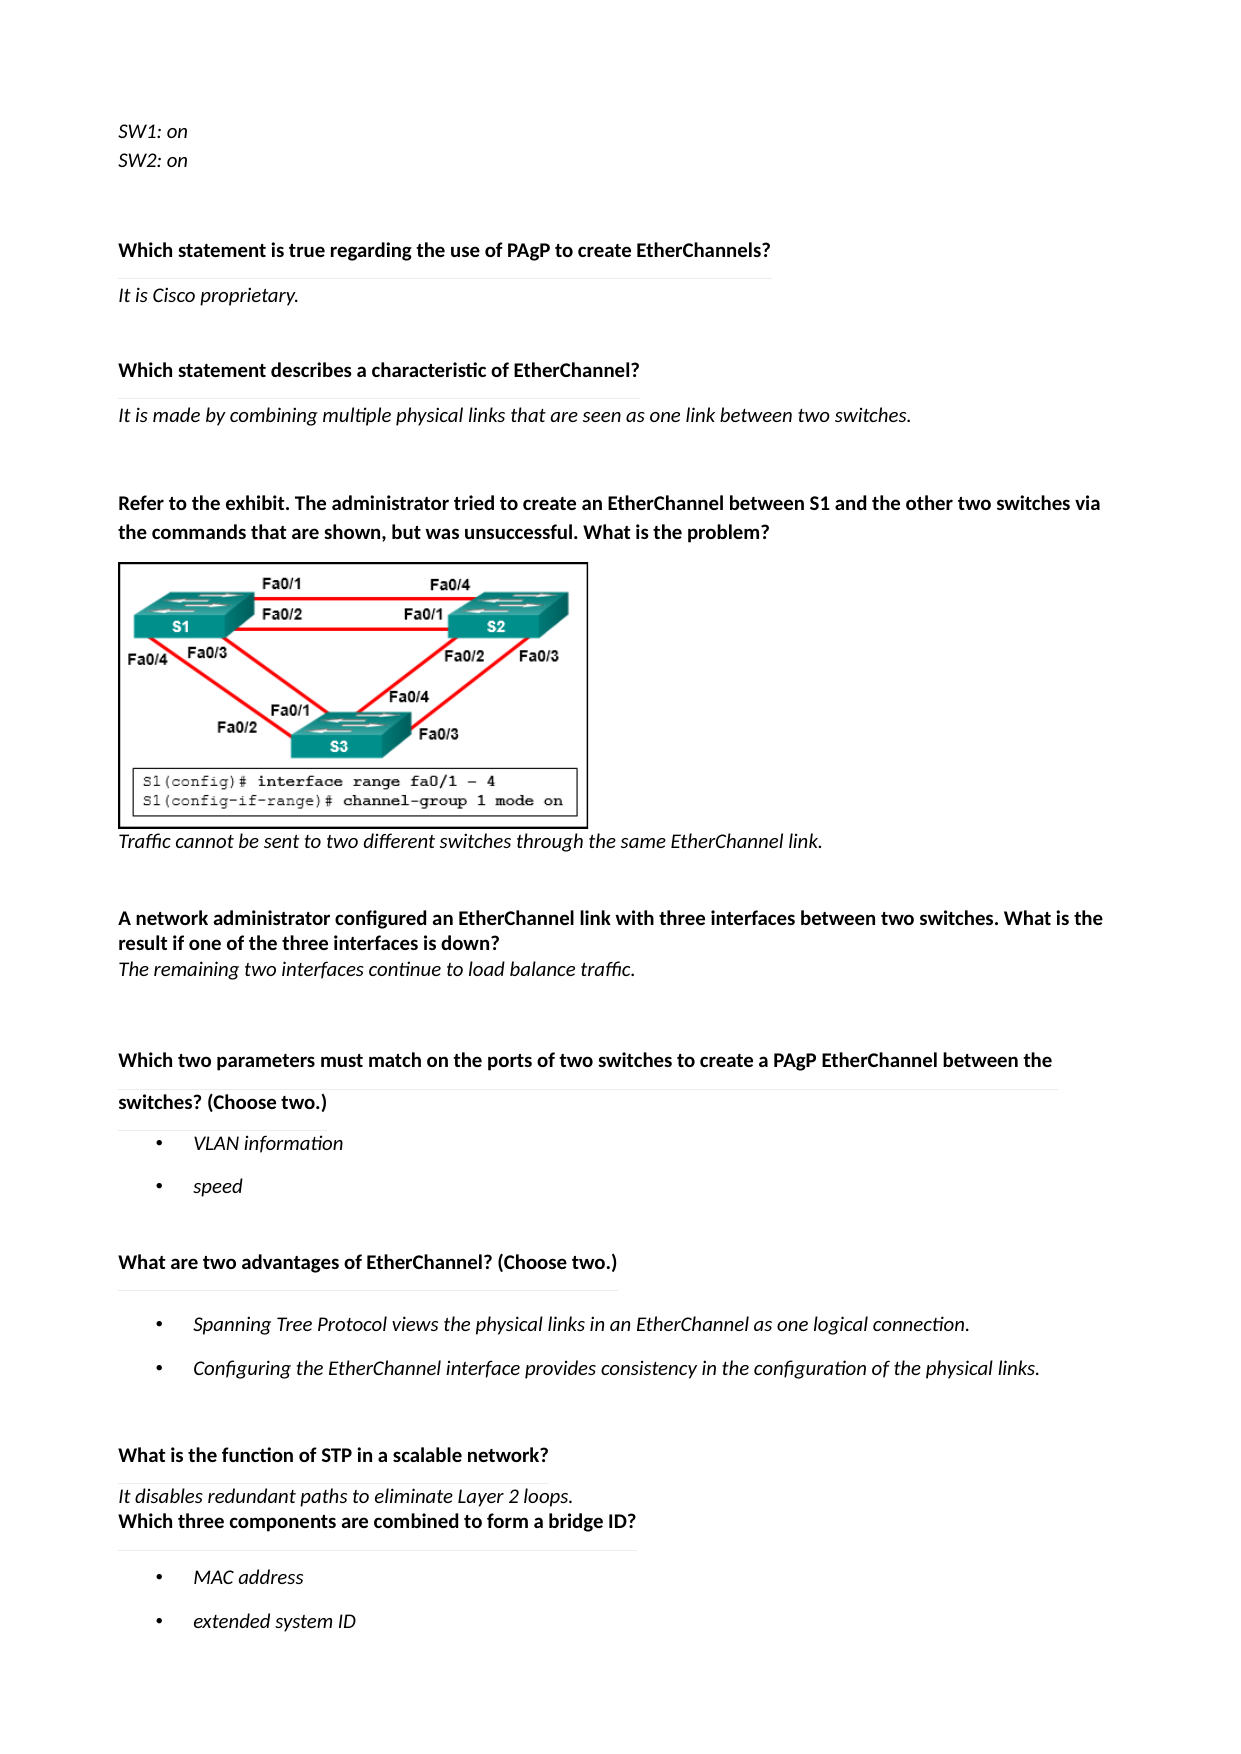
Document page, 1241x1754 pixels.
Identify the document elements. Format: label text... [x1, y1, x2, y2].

text SW1: on SW2: on Which statement is true regarding the use of PAgP to create EtherChannels? It is Cisco proprietary. [118, 118, 1122, 307]
list speed [156, 1174, 1122, 1199]
list VLAN information [156, 1130, 1122, 1155]
text Which three components are combined to form a bridge ID? [118, 1509, 1122, 1550]
text What are two advantages of EtherChannel? (Choose two.) [118, 1217, 1122, 1290]
list Spanning Tree Protocol views the physical links in an EtherChannel as one logical connection. [156, 1311, 1122, 1336]
text Which statement describes a characteristic of EtherChannel? It is made by combining multiple physical links that are seen as one link between two switches. [118, 326, 1122, 428]
text A network administrator configured an EtherChannel link with three interfaces between two switches. What is the result if one of the three interfaces is down? [118, 905, 1122, 956]
text Traffic cannot be sent to two different switches through the same EtherChannel link. [118, 563, 1122, 854]
list Configuring the EtherChannel interface provides consistency in the configuration of the physical links. [156, 1355, 1122, 1380]
text Refer to the exhibit. The administrator tried to create an EtherChannel between S1 and the other two switches via the commands that are shown, but was unsuccessful. What is the problem? [118, 490, 1122, 544]
text What is the function of STP in a scalable network? It disables redundant paths to eliminate Layer 2 loops. [118, 1442, 1122, 1509]
list extended system ID [156, 1608, 1122, 1634]
text The remaining two interfaces continue to load balance traffic. [118, 956, 1122, 981]
text Which two parameters must match on the ports of two switches to create a PAgP EtherChannel between the switches? (Choose two.) [118, 1007, 1122, 1130]
picture [118, 562, 589, 829]
list MAC address [156, 1564, 1122, 1590]
